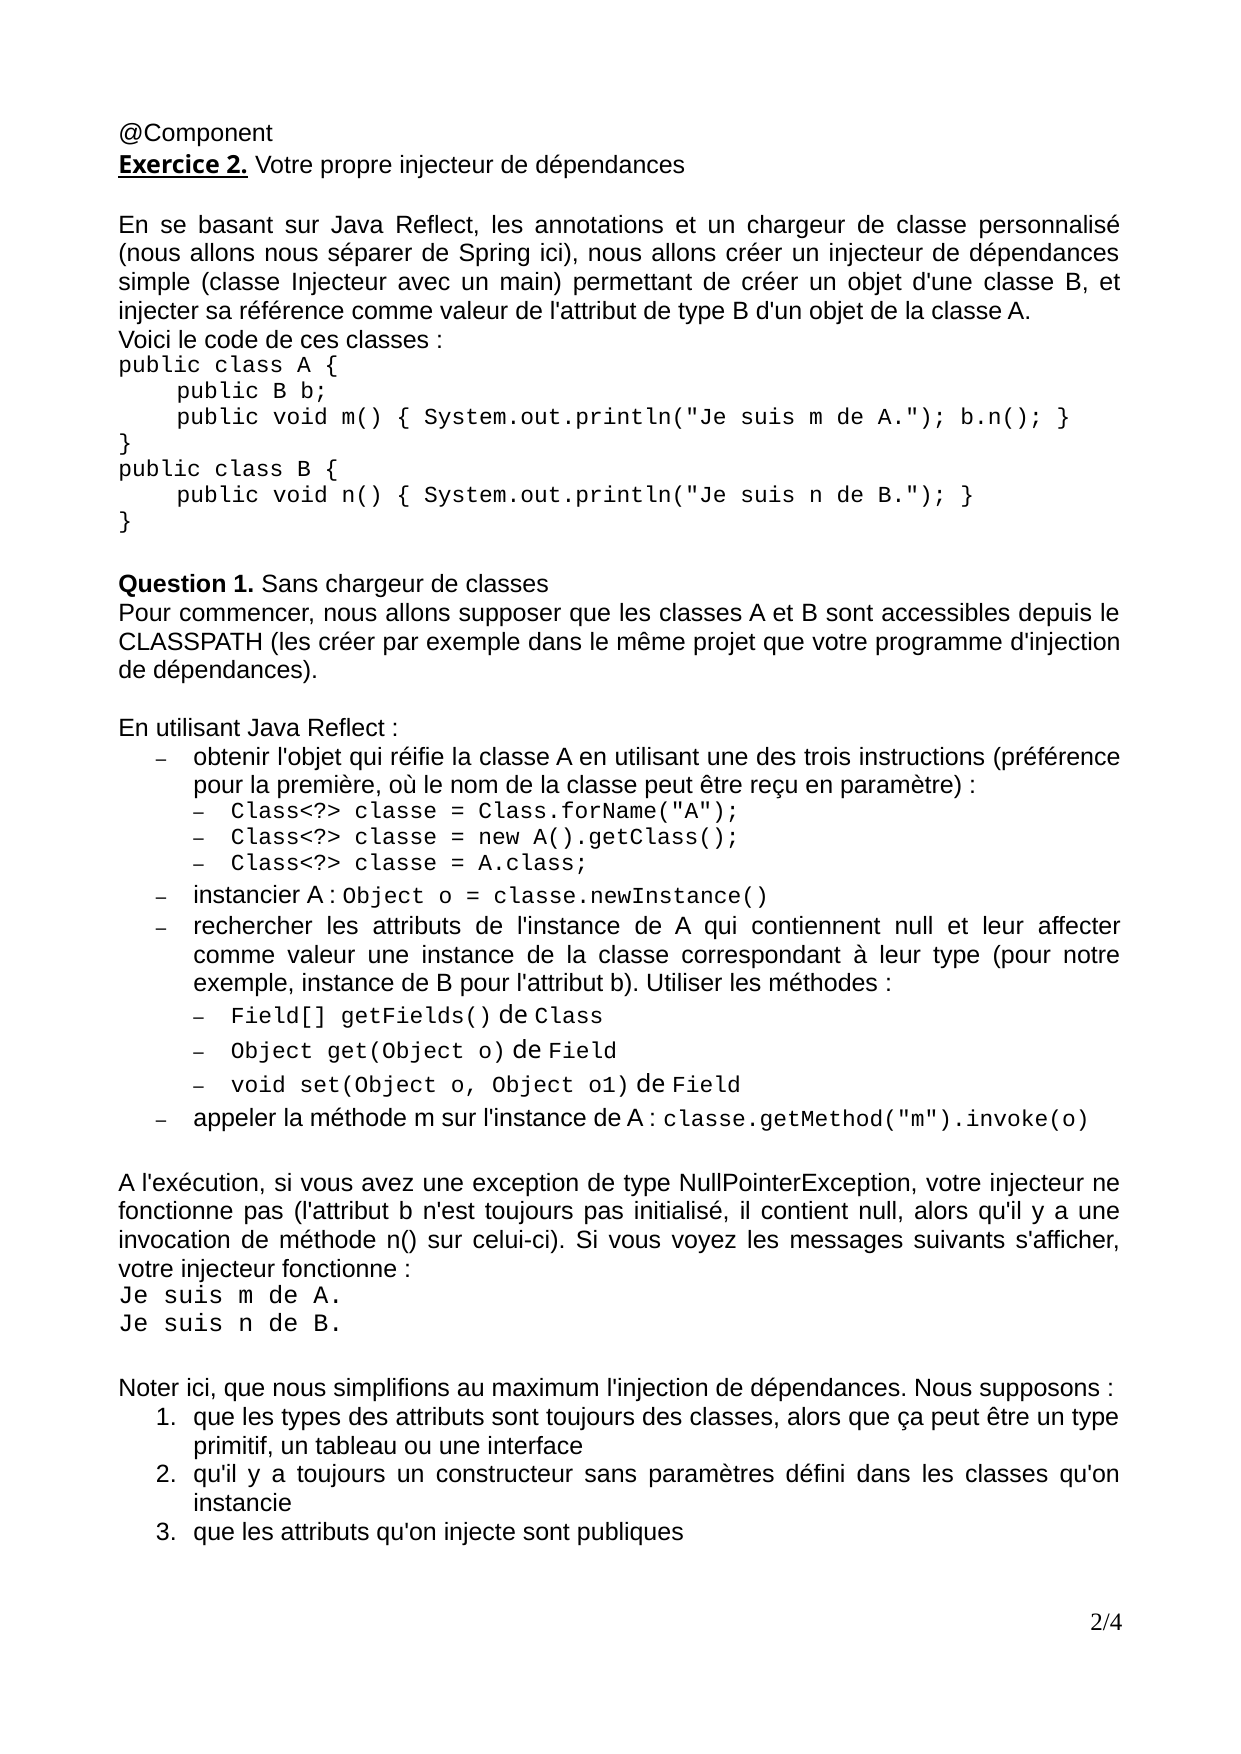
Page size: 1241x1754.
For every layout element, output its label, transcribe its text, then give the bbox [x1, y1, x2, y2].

text @Component [118, 118, 1122, 147]
text A l'exécution, si vous avez une exception de type NullPointerException, votre injecteur ne fonctionne pas (l'attribut b n'est toujours pas initialisé, il contient null, alors qu'il y a une invocation de méthode n() sur celui-ci). Si vous voyez les messages suivants s'afficher, votre injecteur fonctionne : [118, 1167, 1122, 1282]
text Voici le code de ces classes : [118, 325, 1122, 353]
text public B b; [118, 379, 1122, 405]
text Exercice 2. Votre propre injecteur de dépendances [118, 147, 1122, 181]
text En utilisant Java Reflect : [118, 713, 1122, 742]
list instancier A : Object o = classe.newInstance() [156, 877, 1122, 911]
list obtenir l'objet qui réifie la classe A en utilisant une des trois instructions (préférence pour la première, où le nom de la classe peut être reçu en paramètre) : [156, 742, 1122, 799]
text Je suis n de B. [118, 1311, 1122, 1339]
list Object get(Object o) de Field [193, 1031, 1122, 1065]
list qu'il y a toujours un constructeur sans paramètres défini dans les classes qu'on instancie [156, 1459, 1122, 1517]
list Class<?> classe = Class.forName("A"); [193, 799, 1122, 825]
list Class<?> classe = new A().getClass(); [193, 825, 1122, 851]
text public class B { [118, 457, 1122, 483]
list void set(Object o, Object o1) de Field [193, 1065, 1122, 1099]
list que les types des attributs sont toujours des classes, alors que ça peut être un type primitif, un tableau ou une interface [156, 1402, 1122, 1459]
text Question 1. Sans chargeur de classes [118, 569, 1122, 598]
text public void n() { System.out.println("Je suis n de B."); } [118, 483, 1122, 509]
text public void m() { System.out.println("Je suis m de A."); b.n(); } [118, 405, 1122, 431]
text Pour commencer, nous allons supposer que les classes A et B sont accessibles depuis le CLASSPATH (les créer par exemple dans le même projet que votre programme d'injection de dépendances). [118, 598, 1122, 684]
list que les attributs qu'on injecte sont publiques [156, 1517, 1122, 1546]
text } [118, 509, 1122, 535]
list Class<?> classe = A.class; [193, 851, 1122, 877]
list Field[] getFields() de Class [193, 997, 1122, 1031]
list appeler la méthode m sur l'instance de A : classe.getMethod("m").invoke(o) [156, 1099, 1122, 1133]
text } [118, 431, 1122, 457]
text En se basant sur Java Reflect, les annotations et un chargeur de classe personnalisé (nous allons nous séparer de Spring ici), nous allons créer un injecteur de dépendances simple (classe Injecteur avec un main) permettant de créer un objet d'une classe B, et injecter sa référence comme valeur de l'attribut de type B d'un objet de la classe A. [118, 210, 1122, 325]
list rechercher les attributs de l'instance de A qui contiennent null et leur affecter comme valeur une instance de la classe correspondant à leur type (pour notre exemple, instance de B pour l'attribut b). Utiliser les méthodes : [156, 911, 1122, 997]
text public class A { [118, 353, 1122, 379]
text Je suis m de A. [118, 1282, 1122, 1311]
text Noter ici, que nous simplifions au maximum l'injection de dépendances. Nous supposons : [118, 1373, 1122, 1402]
